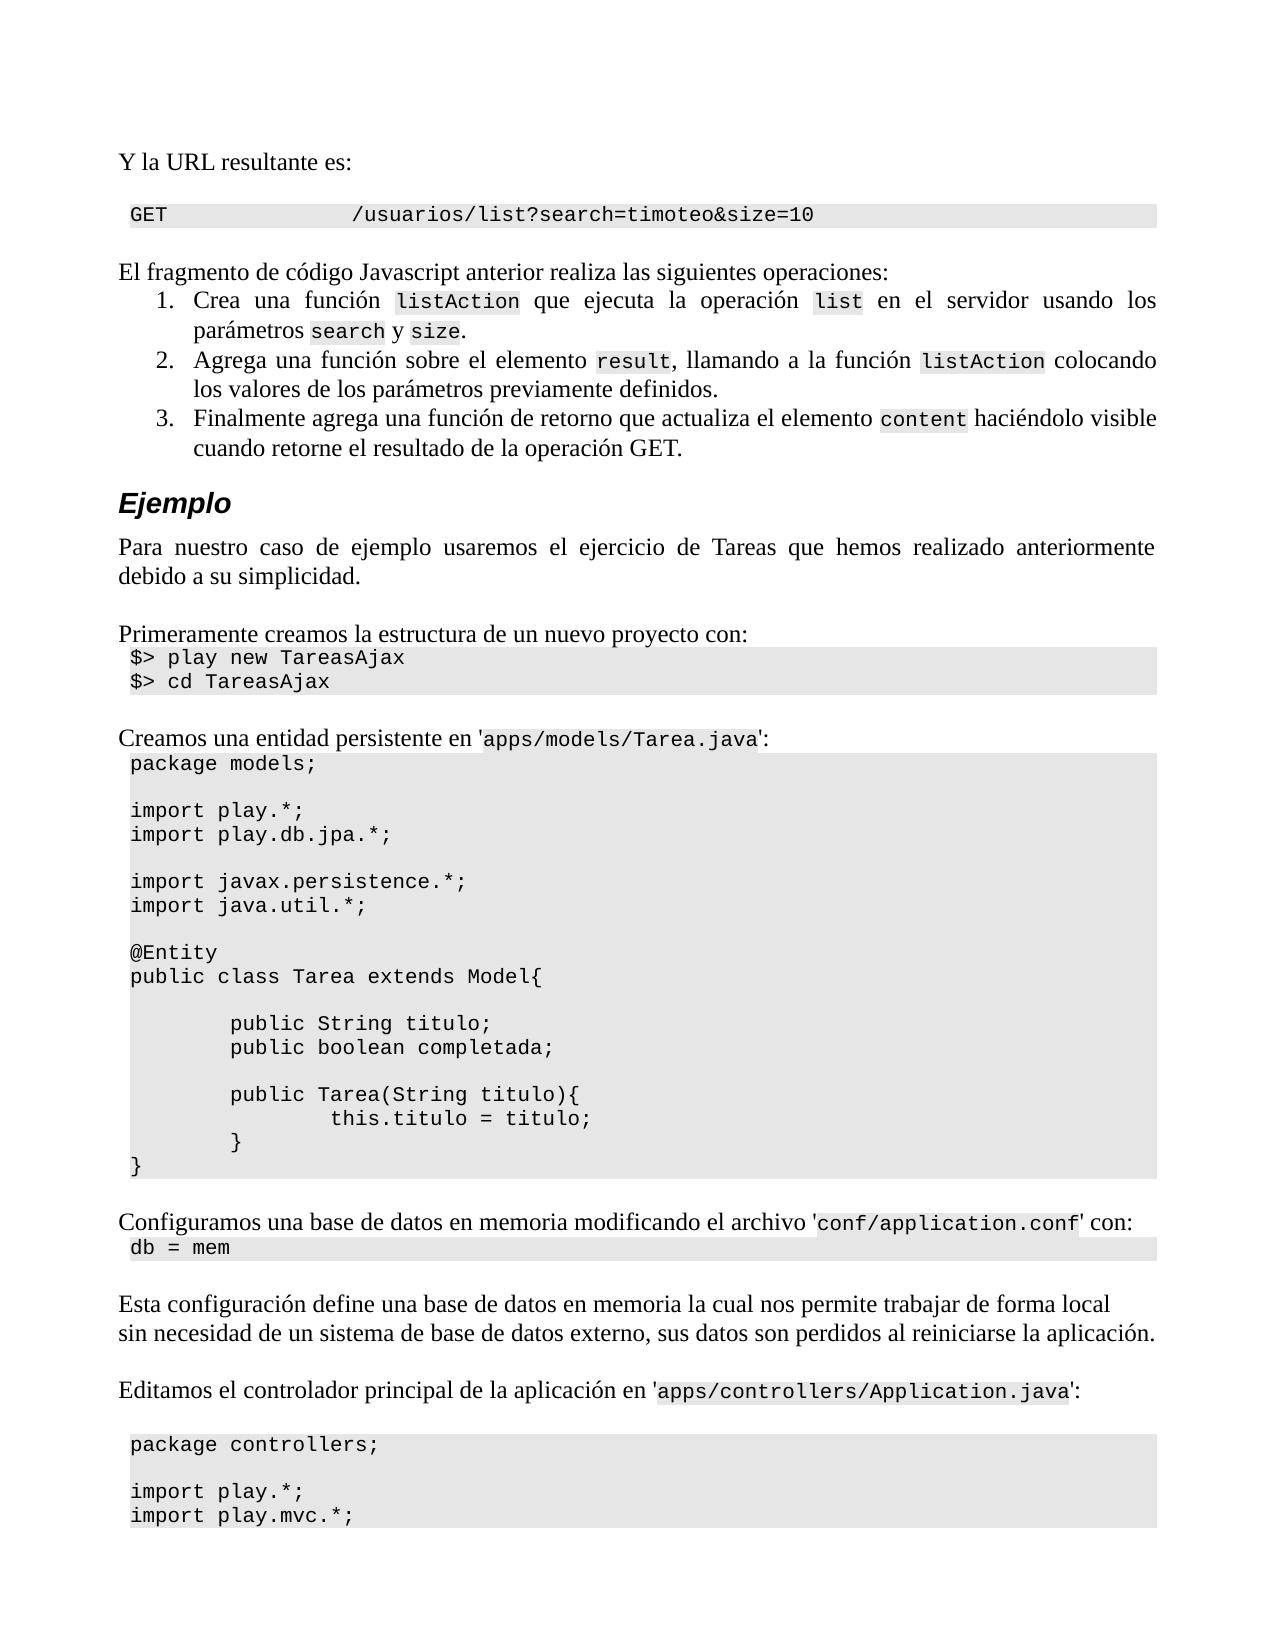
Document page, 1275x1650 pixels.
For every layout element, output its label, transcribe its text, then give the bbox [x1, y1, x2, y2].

text import play.*; [130, 800, 1157, 824]
text Y la URL resultante es: [118, 147, 1157, 176]
text } [130, 1155, 1157, 1179]
text import play.*; [130, 1481, 1157, 1505]
text import play.db.jpa.*; [130, 824, 1157, 848]
text import java.util.*; [130, 895, 1157, 918]
text GET /usuarios/list?search=timoteo&size=10 [130, 204, 1157, 228]
text $> cd TareasAjax [130, 671, 1157, 695]
text $> play new TareasAjax [130, 647, 1157, 671]
text import play.mvc.*; [130, 1505, 1157, 1528]
list Crea una función listAction que ejecuta la operación list en el servidor usando los parámetros search y size. [156, 286, 1157, 345]
text Para nuestro caso de ejemplo usaremos el ejercicio de Tareas que hemos realizado anteriormente debido a su simplicidad. [118, 532, 1157, 590]
subtitle Ejemplo [118, 486, 1157, 520]
list Agrega una función sobre el elemento result, llamando a la función listAction colocando los valores de los parámetros previamente definidos. [156, 345, 1157, 403]
text Primeramente creamos la estructura de un nuevo proyecto con: [118, 619, 1157, 647]
text Editamos el controlador principal de la aplicación en 'apps/controllers/Application.java': [118, 1376, 1157, 1405]
text public boolean completada; [130, 1037, 1157, 1060]
text public Tarea(String titulo){ [130, 1084, 1157, 1108]
text } [130, 1131, 1157, 1155]
text public String titulo; [130, 1013, 1157, 1037]
text package models; [130, 753, 1157, 777]
text Creamos una entidad persistente en 'apps/models/Tarea.java': [118, 723, 1157, 753]
text public class Tarea extends Model{ [130, 966, 1157, 989]
text this.titulo = titulo; [130, 1108, 1157, 1131]
text db = mem [130, 1237, 1157, 1261]
text sin necesidad de un sistema de base de datos externo, sus datos son perdidos al reiniciarse la aplicación. [118, 1318, 1157, 1347]
text import javax.persistence.*; [130, 871, 1157, 895]
text Esta configuración define una base de datos en memoria la cual nos permite trabajar de forma local [118, 1289, 1157, 1318]
text El fragmento de código Javascript anterior realiza las siguientes operaciones: [118, 257, 1157, 286]
text Configuramos una base de datos en memoria modificando el archivo 'conf/application.conf' con: [118, 1207, 1157, 1237]
text package controllers; [130, 1434, 1157, 1458]
list Finalmente agrega una función de retorno que actualiza el elemento content haciéndolo visible cuando retorne el resultado de la operación GET. [156, 403, 1157, 461]
text @Entity [130, 942, 1157, 966]
